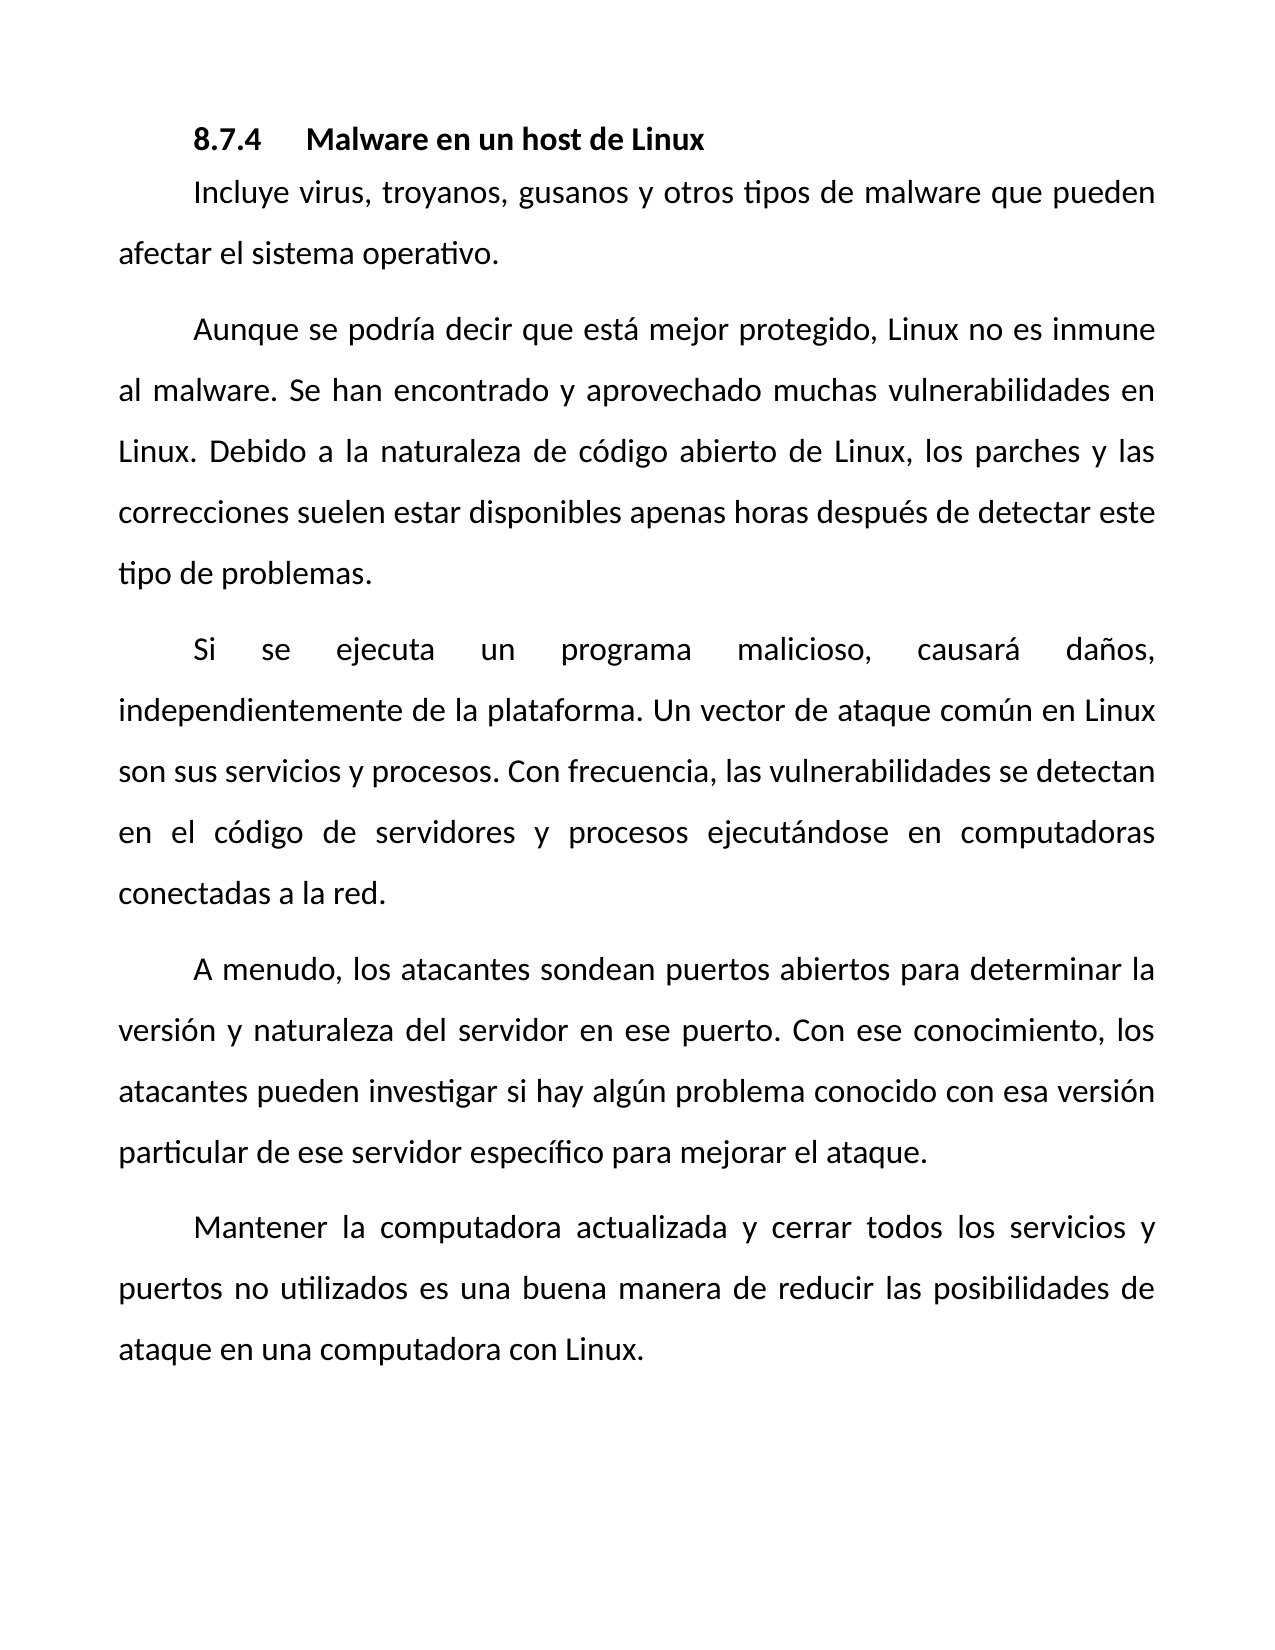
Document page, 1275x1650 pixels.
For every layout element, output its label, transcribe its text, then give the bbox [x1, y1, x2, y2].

text Incluye virus, troyanos, gusanos y otros tipos de malware que pueden afectar el sistema operativo. [118, 171, 1157, 273]
text A menudo, los atacantes sondean puertos abiertos para determinar la versión y naturaleza del servidor en ese puerto. Con ese conocimiento, los atacantes pueden investigar si hay algún problema conocido con esa versión particular de ese servidor específico para mejorar el ataque. [118, 948, 1157, 1171]
text Mantener la computadora actualizada y cerrar todos los servicios y puertos no utilizados es una buena manera de reducir las posibilidades de ataque en una computadora con Linux. [118, 1206, 1157, 1369]
text Si se ejecuta un programa malicioso, causará daños, independientemente de la plataforma. Un vector de ataque común en Linux son sus servicios y procesos. Con frecuencia, las vulnerabilidades se detectan en el código de servidores y procesos ejecutándose en computadoras conectadas a la red. [118, 628, 1157, 913]
subtitle Malware en un host de Linux [193, 118, 1157, 159]
text Aunque se podría decir que está mejor protegido, Linux no es inmune al malware. Se han encontrado y aprovechado muchas vulnerabilidades en Linux. Debido a la naturaleza de código abierto de Linux, los parches y las correcciones suelen estar disponibles apenas horas después de detectar este tipo de problemas. [118, 308, 1157, 593]
